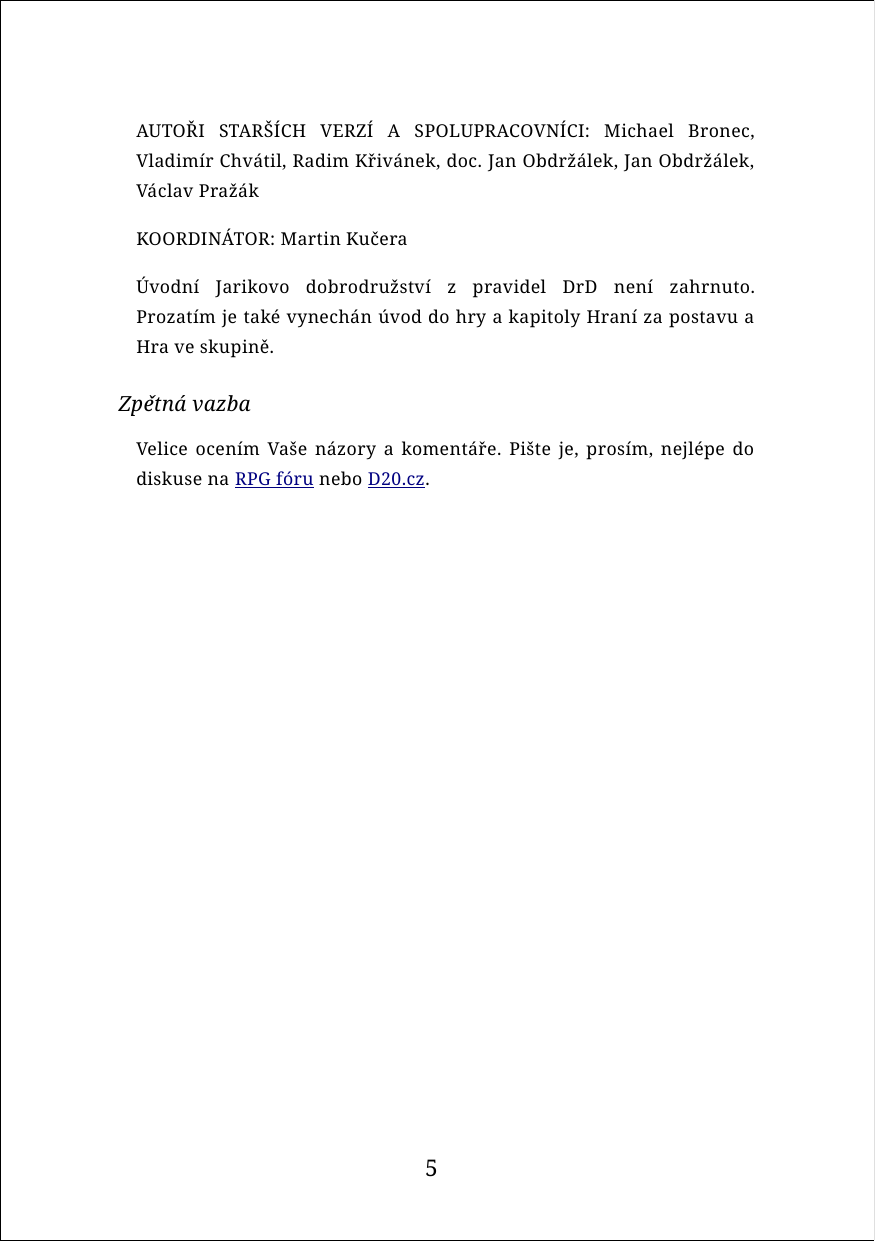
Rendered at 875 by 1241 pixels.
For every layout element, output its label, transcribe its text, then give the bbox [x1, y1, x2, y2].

text AUTOŘI STARŠÍCH VERZÍ A SPOLUPRACOVNÍCI: Michael Bronec, Vladimír Chvátil, Radim Křivánek, doc. Jan Obdržálek, Jan Obdržálek, Václav Pražák [136, 118, 756, 203]
text Úvodní Jarikovo dobrodružství z pravidel DrD není zahrnuto. Prozatím je také vynechán úvod do hry a kapitoly Hraní za postavu a Hra ve skupině. [136, 274, 756, 359]
text KOORDINÁTOR: Martin Kučera [136, 227, 756, 251]
text Velice ocením Vaše názory a komentáře. Pište je, prosím, nejlépe do diskuse na RPG fóru nebo D20.cz. [136, 436, 756, 490]
text Zpětná vazba [118, 389, 756, 417]
